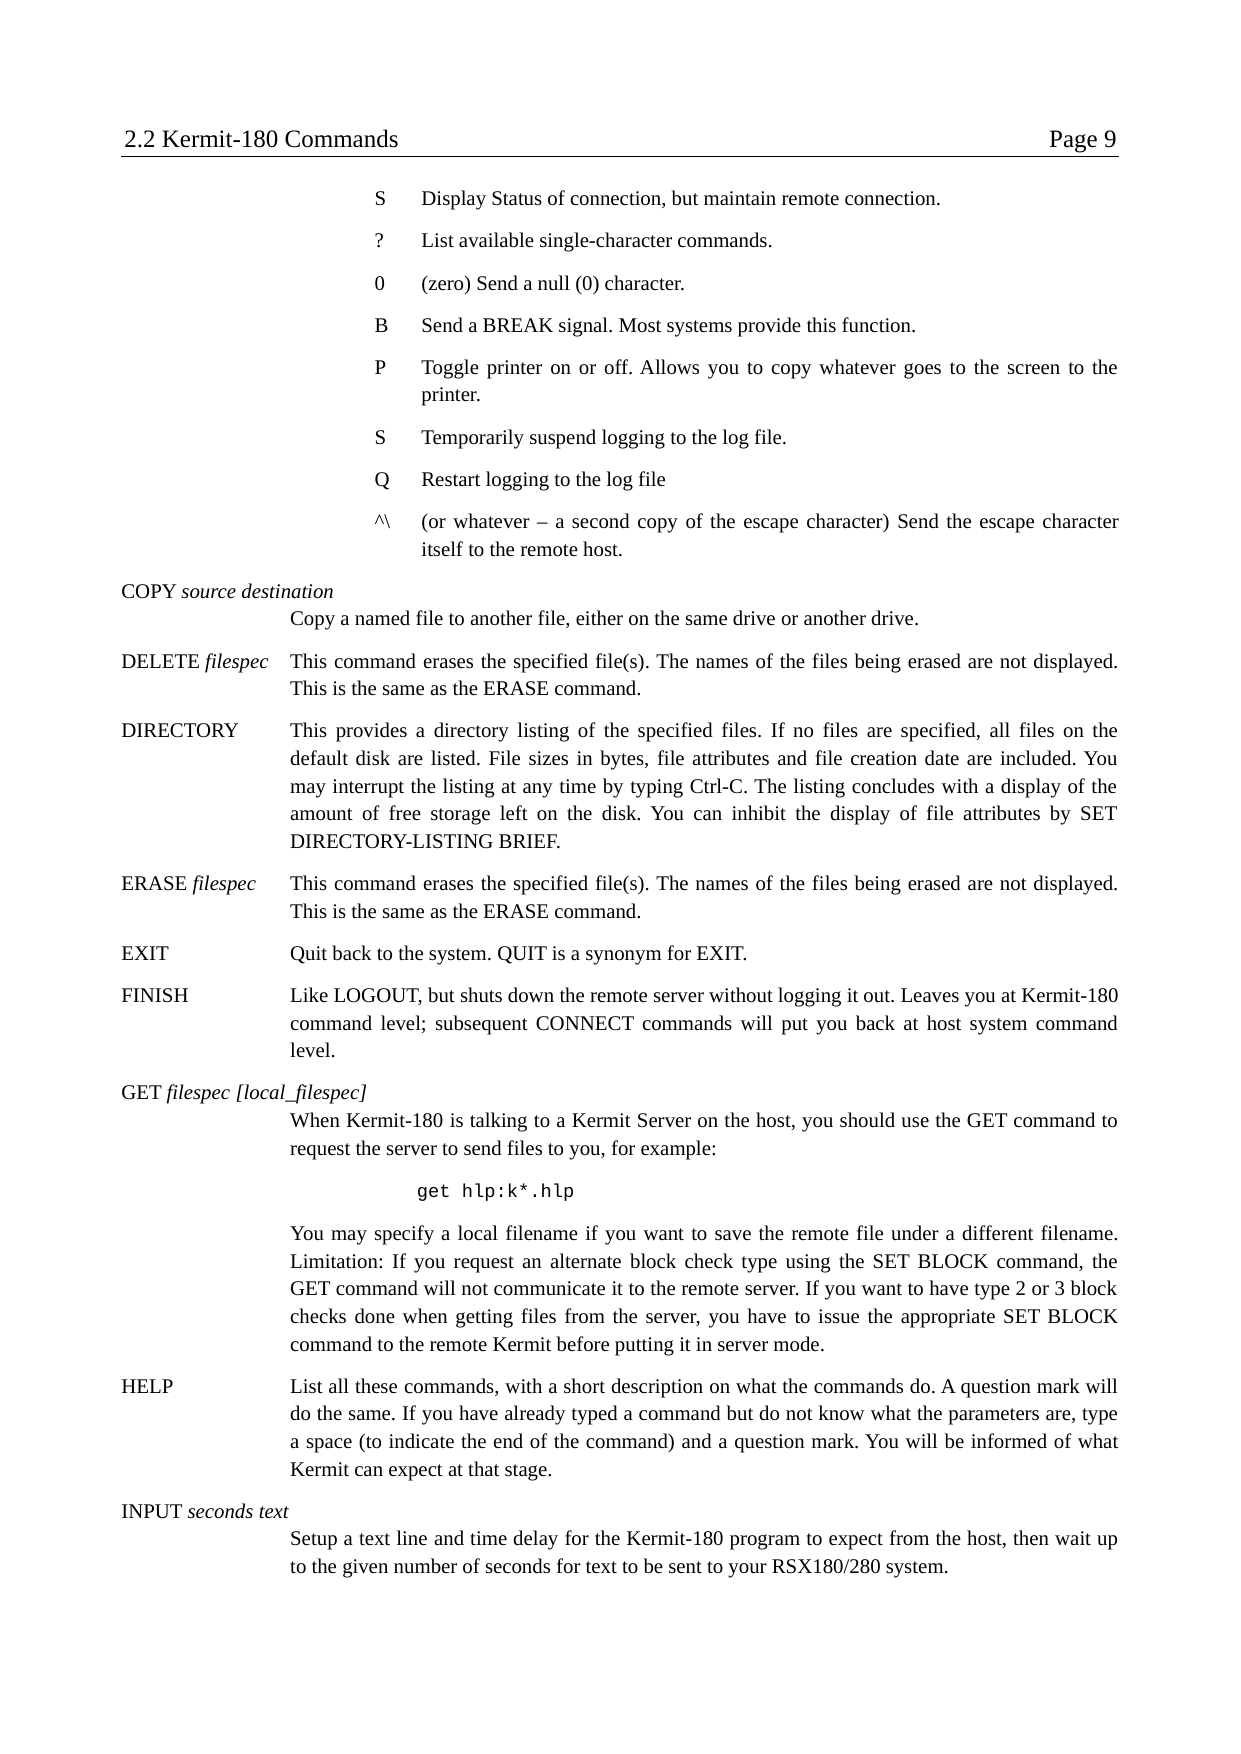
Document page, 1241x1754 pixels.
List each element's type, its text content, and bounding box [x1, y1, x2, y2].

text P Toggle printer on or off. Allows you to copy whatever goes to the screen to the printer. [374, 355, 1119, 406]
text COPY source destination Copy a named file to another file, either on the same drive or another drive. [121, 579, 1119, 630]
text 0 (zero) Send a null (0) character. [374, 270, 1119, 294]
text S Temporarily suspend logging to the log file. [374, 424, 1119, 449]
text ^\ (or whatever – a second copy of the escape character) Send the escape character itself to the remote host. [374, 509, 1119, 561]
text ? List available single-character commands. [374, 228, 1119, 252]
text B Send a BREAK signal. Most systems provide this function. [374, 313, 1119, 337]
text You may specify a local filename if you want to save the remote file under a different filename. Limitation: If you request an alternate block check type using the SET BLOCK command, the GET command will not communicate it to the remote server. If you want to have type 2 or 3 block checks done when getting files from the server, you have to issue the appropriate SET BLOCK command to the remote Kermit before putting it in server mode. [121, 1221, 1119, 1356]
text S Display Status of connection, but maintain remote connection. [374, 186, 1119, 210]
text INPUT seconds text Setup a text line and time delay for the Kermit-180 program to expect from the host, then wait up to the given number of seconds for text to be sent to your RSX180/280 system. [121, 1499, 1119, 1578]
text DIRECTORY This provides a directory listing of the specified files. If no files are specified, all files on the default disk are listed. File sizes in bytes, file attributes and file creation date are included. You may interrupt the listing at any time by typing Ctrl-C. The listing concludes with a display of the amount of free storage left on the disk. You can inhibit the display of file attributes by SET DIRECTORY-LISTING BRIEF. [121, 718, 1119, 853]
text EXIT Quit back to the system. QUIT is a synonym for EXIT. [121, 941, 1119, 965]
text FINISH Like LOGOUT, but shuts down the remote server without logging it out. Leaves you at Kermit-180 command level; subsequent CONNECT commands will put you back at host system command level. [121, 983, 1119, 1062]
text get hlp:k*.hlp [121, 1178, 1119, 1203]
text DELETE filespec This command erases the specified file(s). The names of the files being erased are not displayed. This is the same as the ERASE command. [121, 648, 1119, 700]
text HELP List all these commands, with a short description on what the commands do. A question mark will do the same. If you have already typed a command but do not know what the parameters are, type a space (to indicate the end of the command) and a question mark. You will be informed of what Kermit can expect at that stage. [121, 1374, 1119, 1481]
text GET filespec [local_filespec] When Kermit-180 is talking to a Kermit Server on the host, you should use the GET command to request the server to send files to you, for example: [121, 1080, 1119, 1159]
text ERASE filespec This command erases the specified file(s). The names of the files being erased are not displayed. This is the same as the ERASE command. [121, 871, 1119, 923]
text Q Restart logging to the log file [374, 467, 1119, 491]
